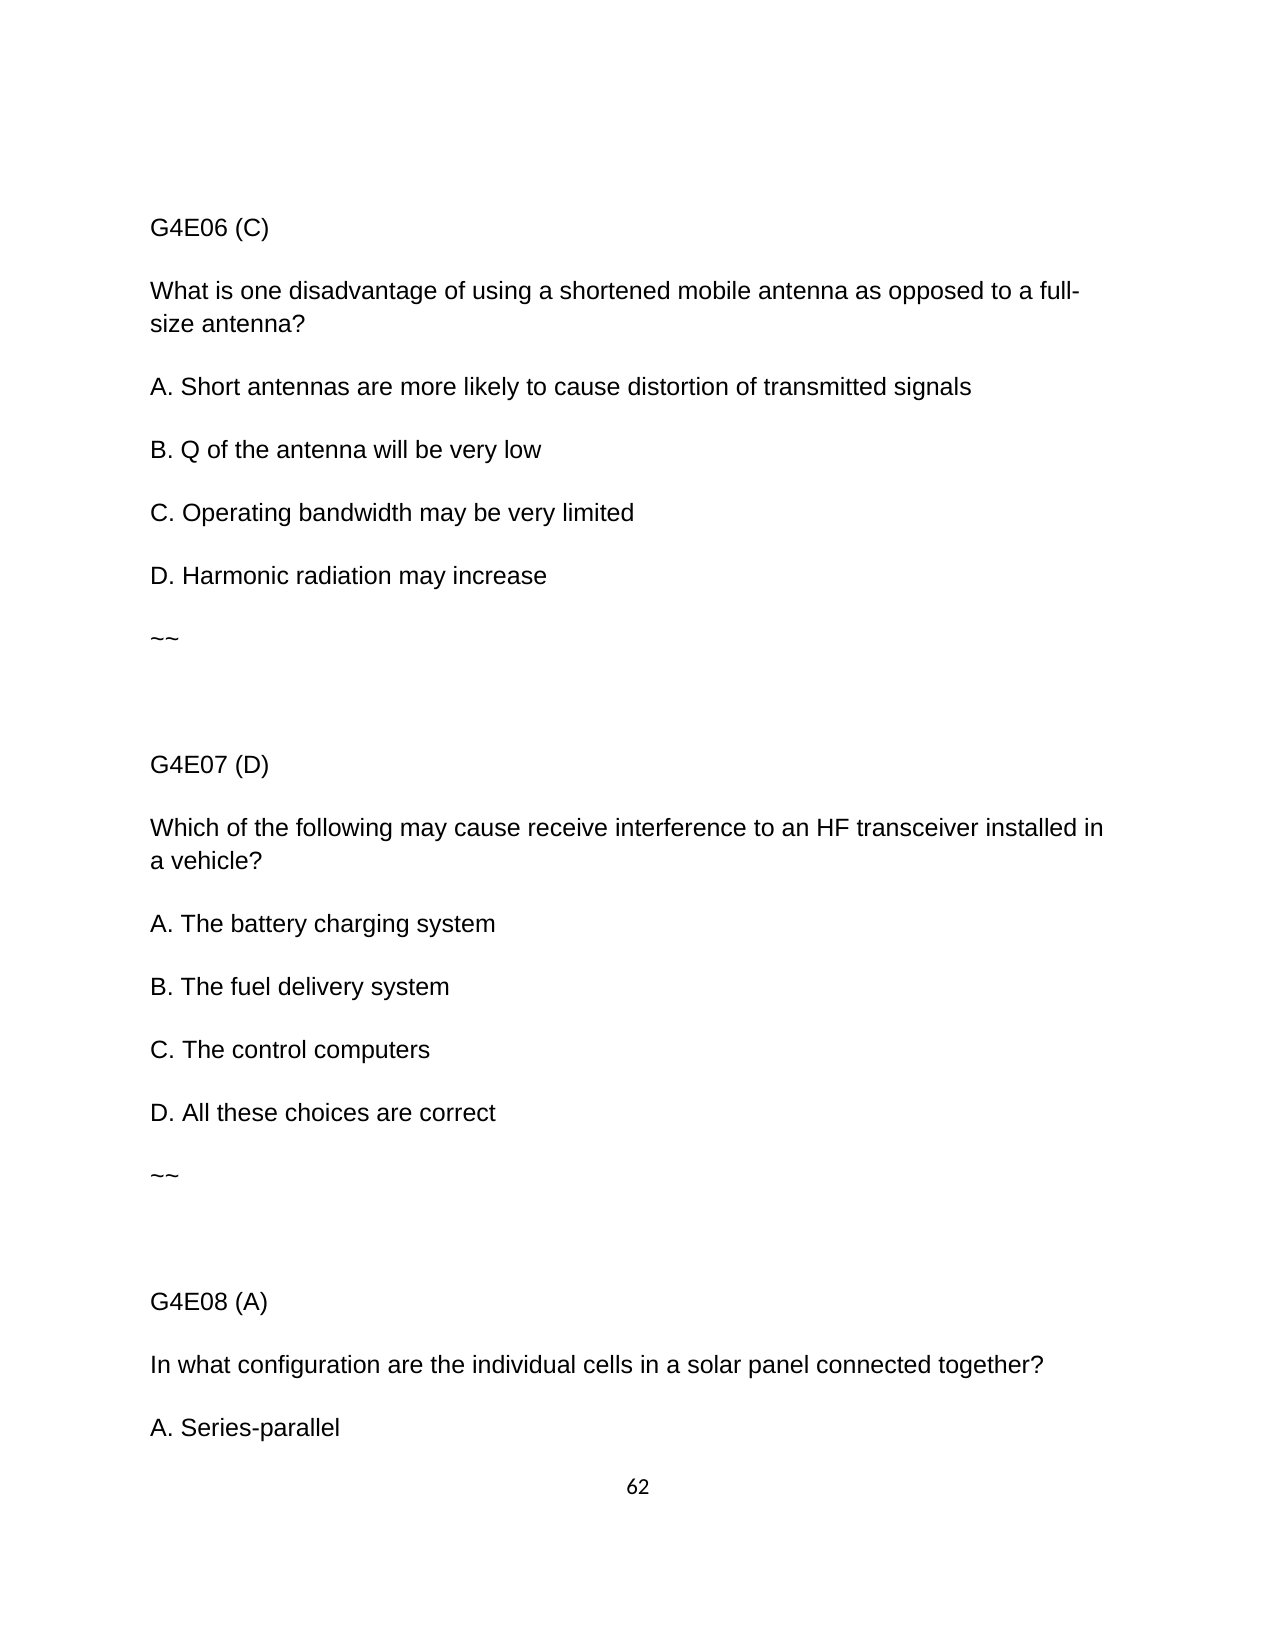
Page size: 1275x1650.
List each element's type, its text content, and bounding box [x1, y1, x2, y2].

text What is one disadvantage of using a shortened mobile antenna as opposed to a full-size antenna? [150, 276, 1125, 338]
text C. The control computers [150, 1035, 1125, 1064]
text A. Short antennas are more likely to cause distortion of transmitted signals [150, 372, 1125, 401]
text G4E08 (A) [150, 1287, 1125, 1316]
text ~~ [150, 1161, 1125, 1190]
text D. Harmonic radiation may increase [150, 561, 1125, 590]
text In what configuration are the individual cells in a solar panel connected together? [150, 1350, 1125, 1379]
text ~~ [150, 624, 1125, 653]
text Which of the following may cause receive interference to an HF transceiver installed in a vehicle? [150, 813, 1125, 875]
text B. The fuel delivery system [150, 972, 1125, 1001]
text C. Operating bandwidth may be very limited [150, 498, 1125, 527]
text B. Q of the antenna will be very low [150, 435, 1125, 464]
text G4E07 (D) [150, 750, 1125, 779]
text A. The battery charging system [150, 909, 1125, 938]
text A. Series-parallel [150, 1413, 1125, 1442]
text D. All these choices are correct [150, 1098, 1125, 1127]
text G4E06 (C) [150, 213, 1125, 242]
